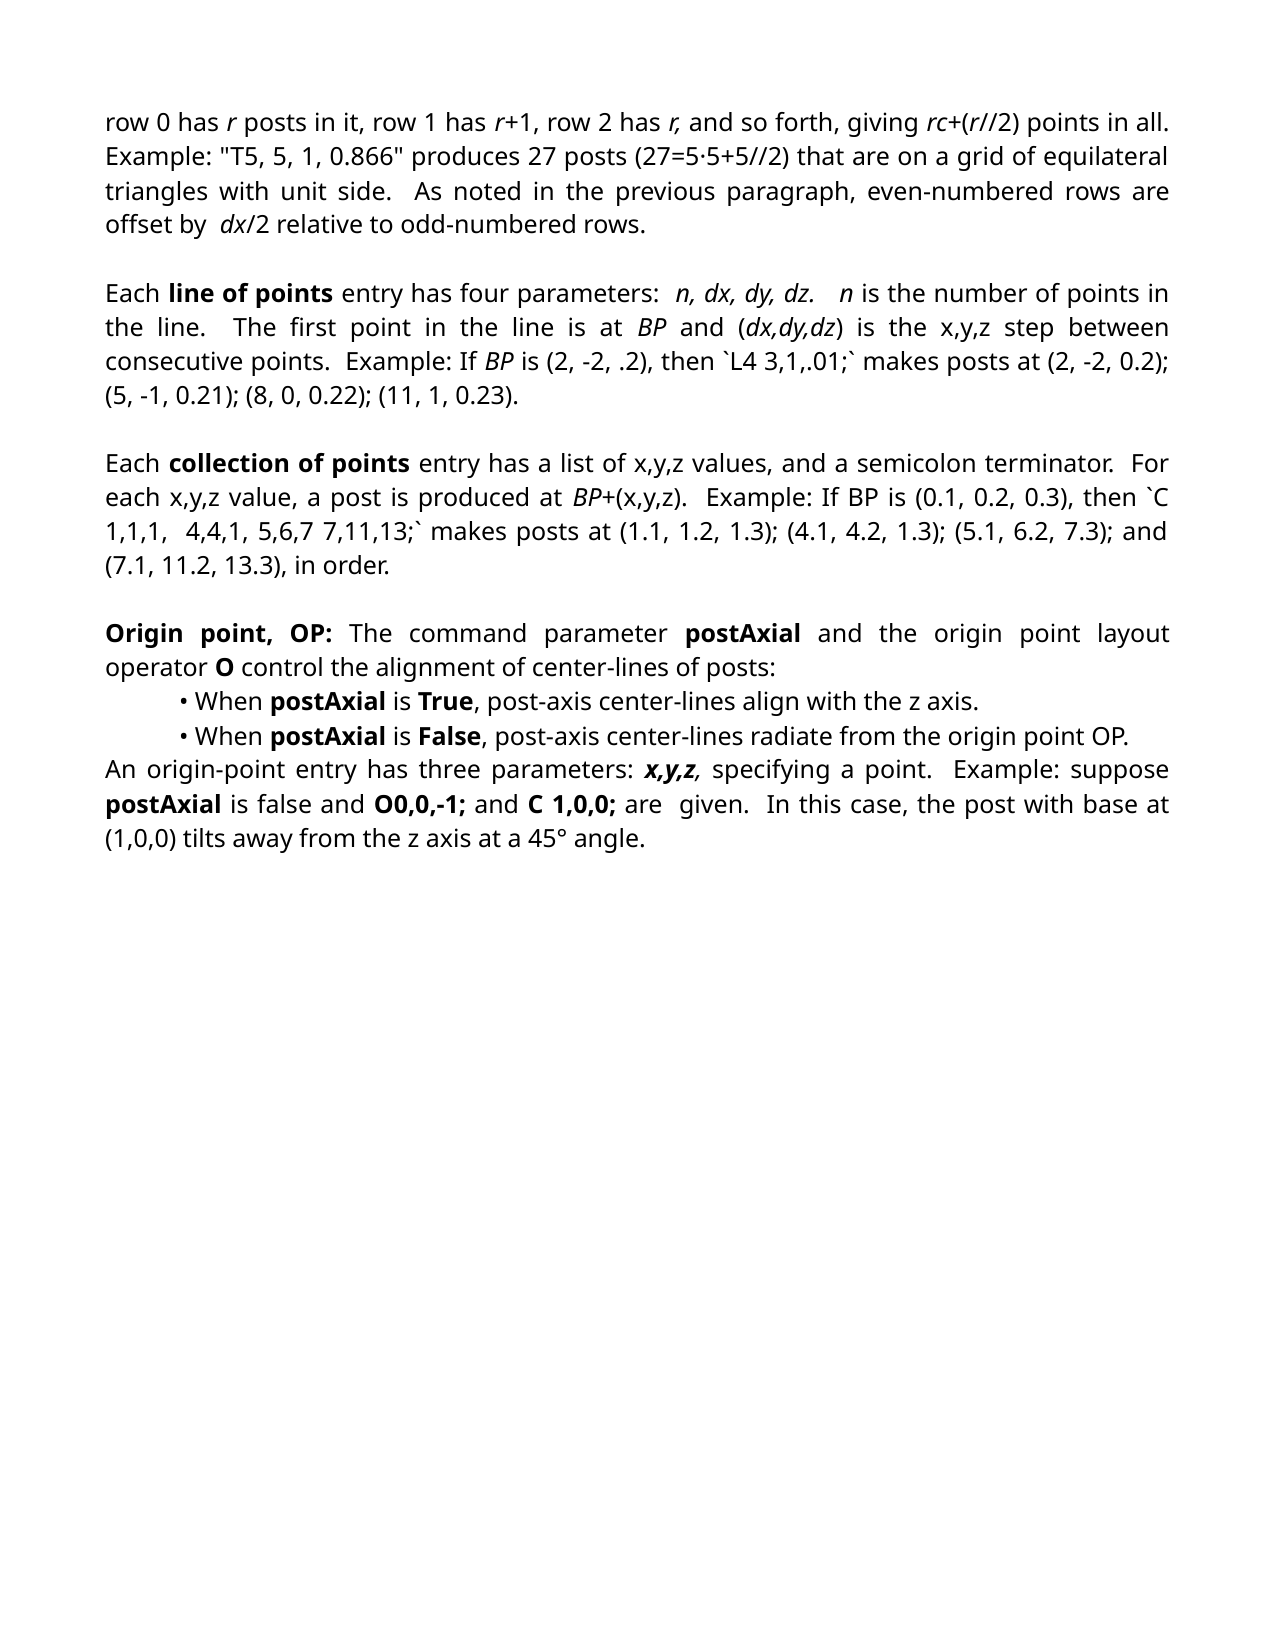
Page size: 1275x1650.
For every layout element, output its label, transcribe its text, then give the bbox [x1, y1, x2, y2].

text Each collection of points entry has a list of x,y,z values, and a semicolon terminator. For each x,y,z value, a post is produced at BP+(x,y,z). Example: If BP is (0.1, 0.2, 0.3), then `C 1,1,1, 4,4,1, 5,6,7 7,11,13;` makes posts at (1.1, 1.2, 1.3); (4.1, 4.2, 1.3); (5.1, 6.2, 7.3); and (7.1, 11.2, 13.3), in order. [105, 446, 1170, 582]
text • When postAxial is False, post-axis center-lines radiate from the origin point OP. [105, 718, 1170, 752]
text • When postAxial is True, post-axis center-lines align with the z axis. [105, 684, 1170, 718]
text row 0 has r posts in it, row 1 has r+1, row 2 has r, and so forth, giving rc+(r//2) points in all. Example: "T5, 5, 1, 0.866" produces 27 posts (27=5·5+5//2) that are on a grid of equilateral triangles with unit side. As noted in the previous paragraph, even-numbered rows are offset by dx/2 relative to odd-numbered rows. [105, 105, 1170, 241]
text An origin-point entry has three parameters: x,y,z, specifying a point. Example: suppose postAxial is false and O0,0,-1; and C 1,0,0; are given. In this case, the post with base at (1,0,0) tilts away from the z axis at a 45° angle. [105, 752, 1170, 854]
text Each line of points entry has four parameters: n, dx, dy, dz. n is the number of points in the line. The first point in the line is at BP and (dx,dy,dz) is the x,y,z step between consecutive points. Example: If BP is (2, -2, .2), then `L4 3,1,.01;` makes posts at (2, -2, 0.2); (5, -1, 0.21); (8, 0, 0.22); (11, 1, 0.23). [105, 275, 1170, 412]
text Origin point, OP: The command parameter postAxial and the origin point layout operator O control the alignment of center-lines of posts: [105, 616, 1170, 684]
